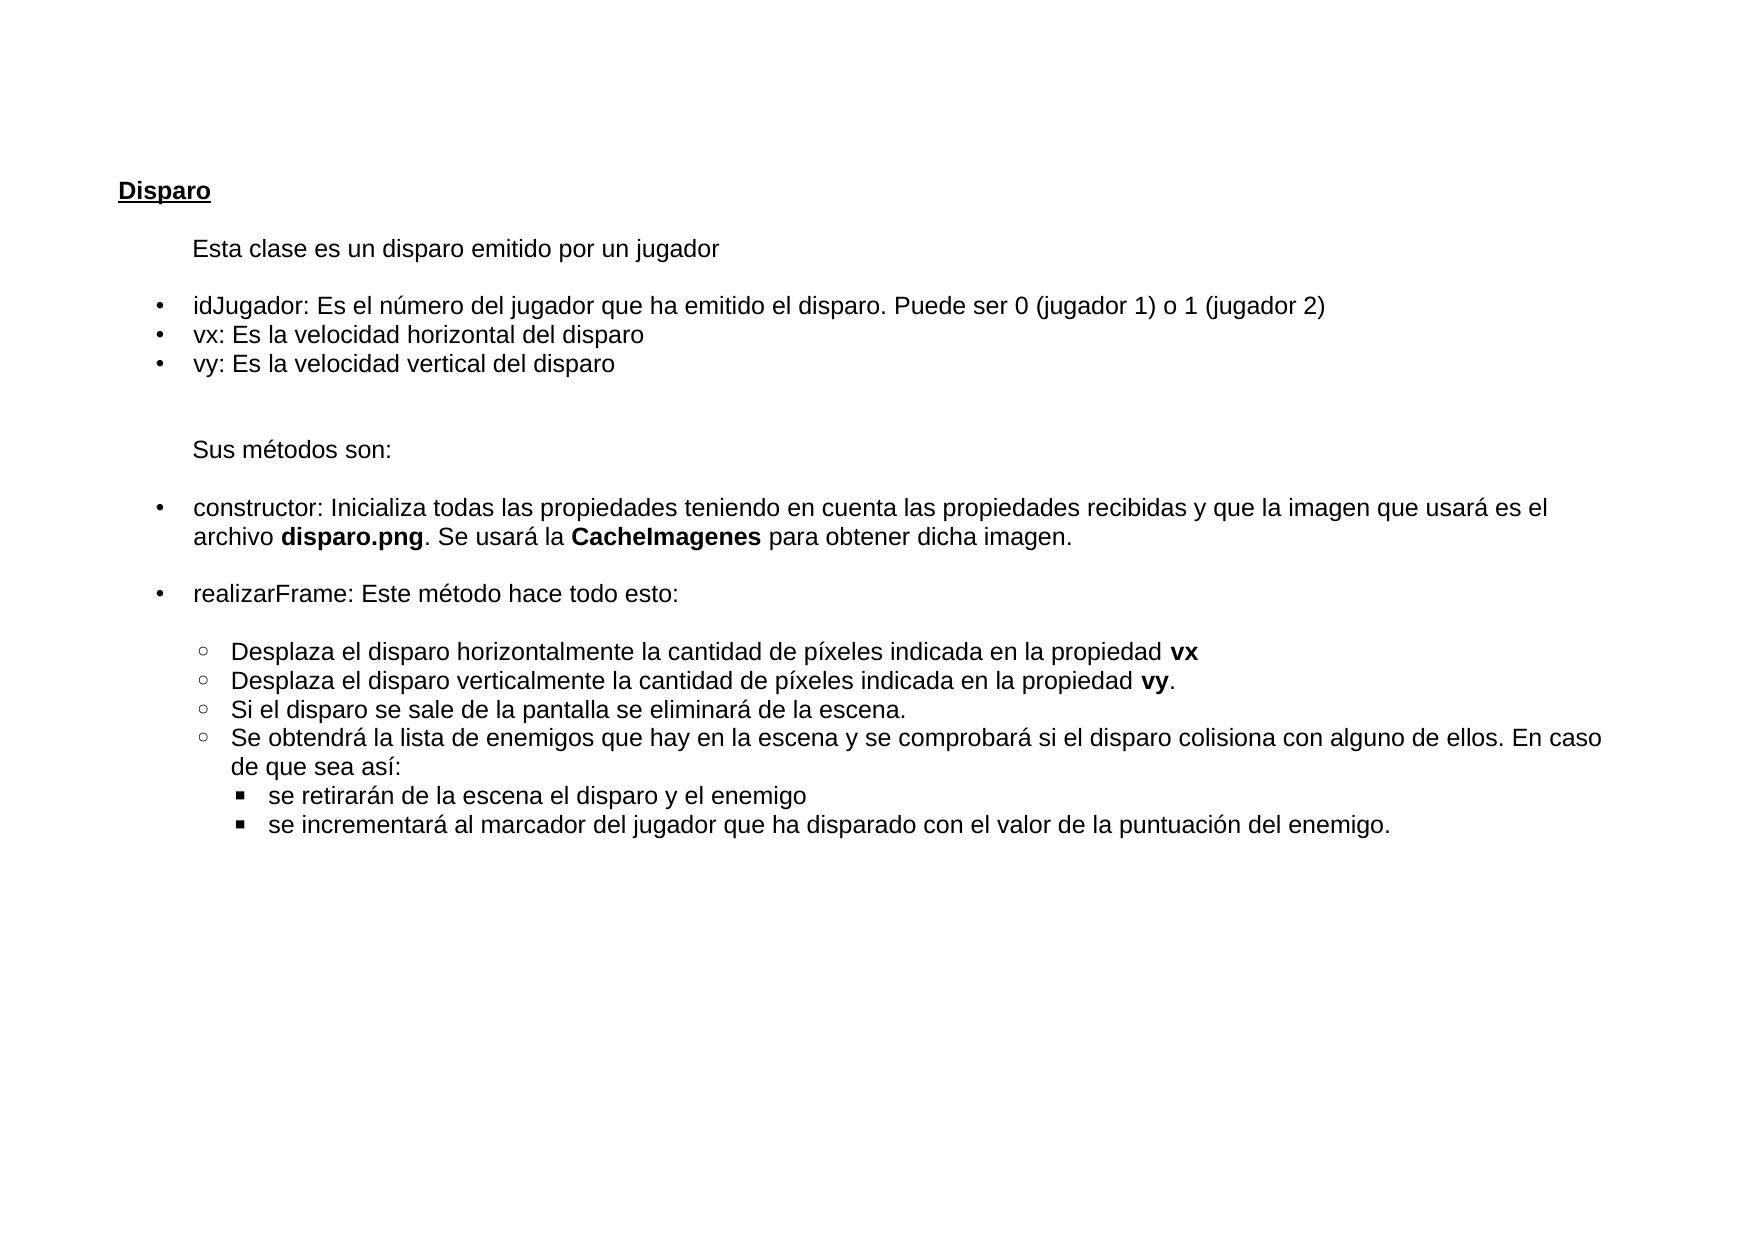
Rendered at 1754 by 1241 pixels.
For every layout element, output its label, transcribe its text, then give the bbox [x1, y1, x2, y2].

text Esta clase es un disparo emitido por un jugador [118, 234, 1636, 263]
list Desplaza el disparo verticalmente la cantidad de píxeles indicada en la propiedad vy. [193, 666, 1636, 694]
list realizarFrame: Este método hace todo esto: [156, 579, 1636, 608]
list constructor: Inicializa todas las propiedades teniendo en cuenta las propiedades recibidas y que la imagen que usará es el archivo disparo.png. Se usará la CacheImagenes para obtener dicha imagen. [156, 493, 1636, 551]
list vy: Es la velocidad vertical del disparo [156, 349, 1636, 378]
list vx: Es la velocidad horizontal del disparo [156, 320, 1636, 349]
list Si el disparo se sale de la pantalla se eliminará de la escena. [193, 694, 1636, 723]
text Sus métodos son: [118, 435, 1636, 464]
list Desplaza el disparo horizontalmente la cantidad de píxeles indicada en la propiedad vx [193, 637, 1636, 666]
list se retirarán de la escena el disparo y el enemigo [231, 781, 1636, 810]
list Se obtendrá la lista de enemigos que hay en la escena y se comprobará si el disparo colisiona con alguno de ellos. En caso de que sea así: [193, 723, 1636, 781]
list se incrementará al marcador del jugador que ha disparado con el valor de la puntuación del enemigo. [231, 810, 1636, 839]
text Disparo [118, 176, 1636, 205]
list idJugador: Es el número del jugador que ha emitido el disparo. Puede ser 0 (jugador 1) o 1 (jugador 2) [156, 291, 1636, 320]
